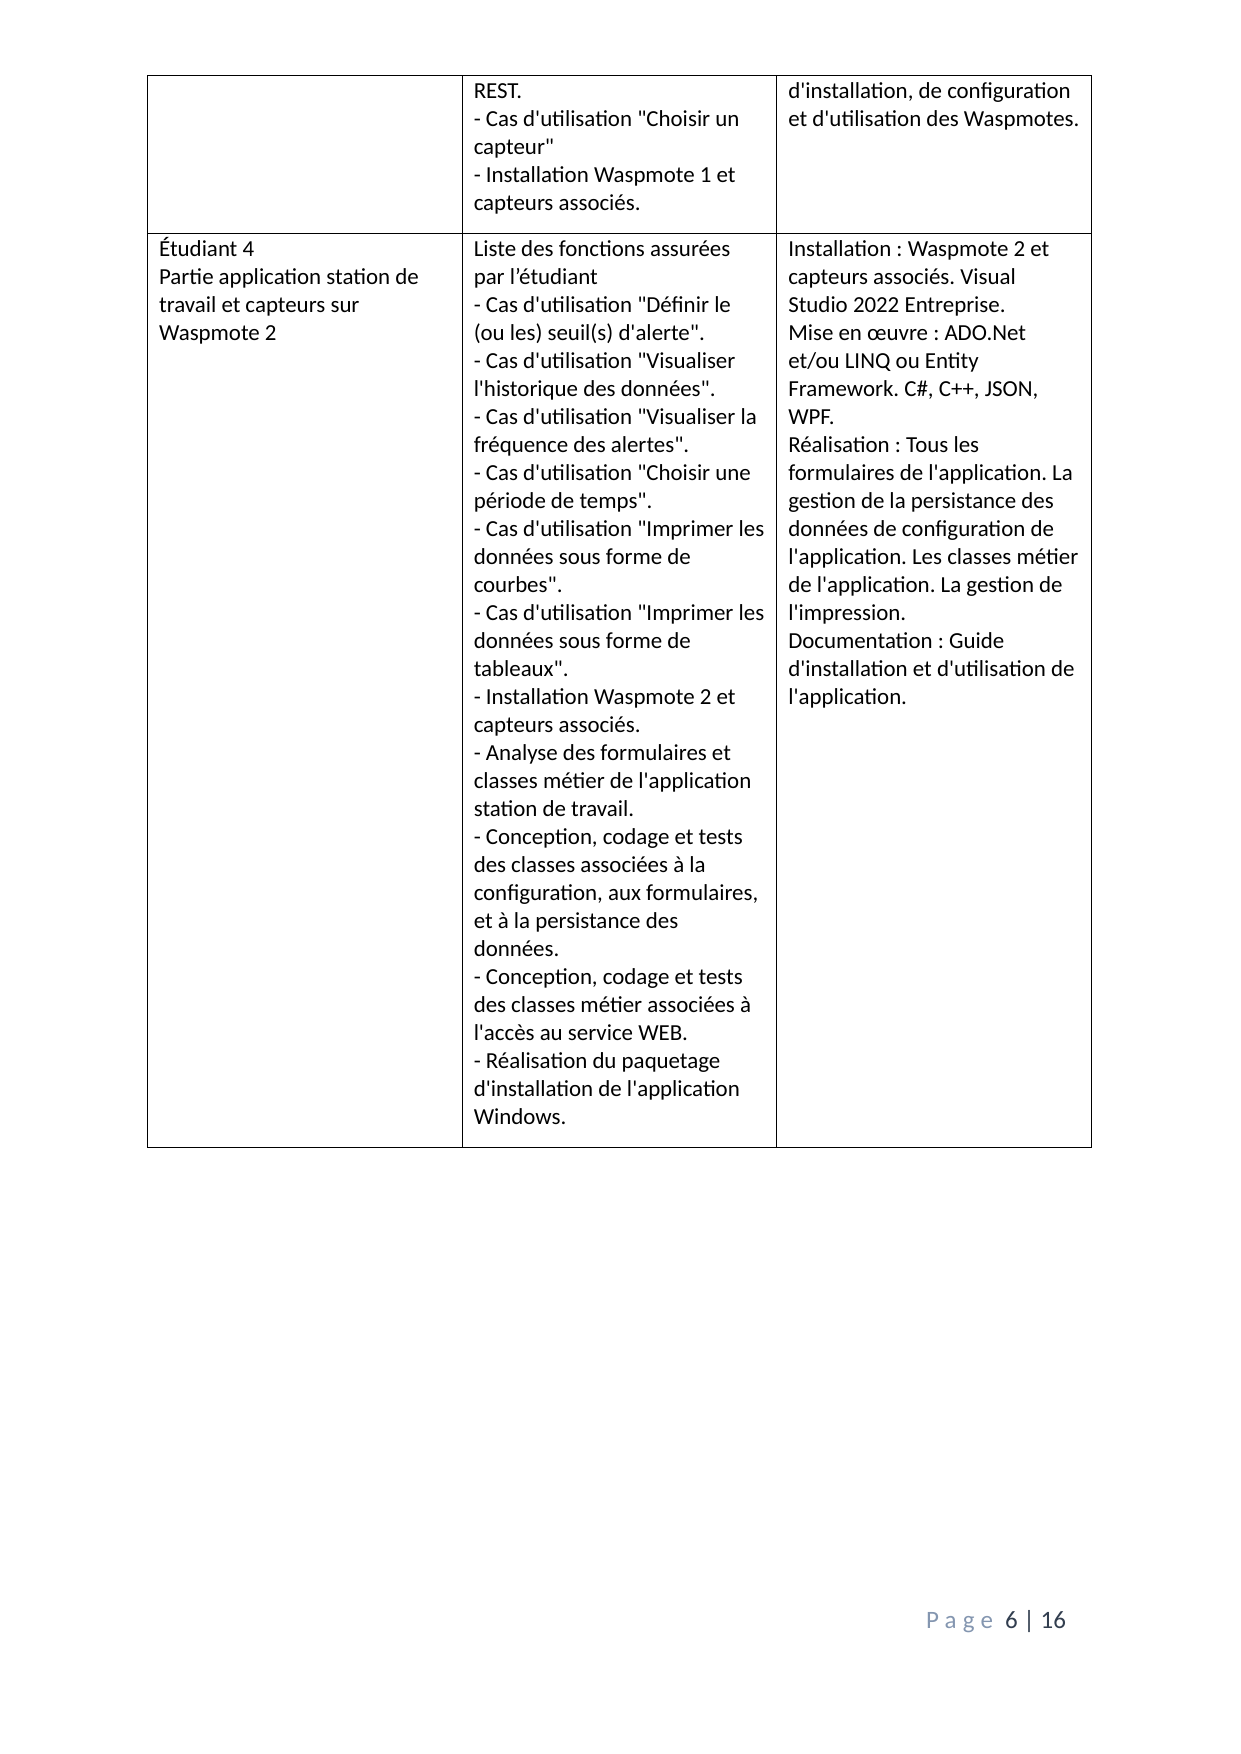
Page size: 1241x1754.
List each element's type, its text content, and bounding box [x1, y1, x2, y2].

table_cell Étudiant 4 Partie application station de travail et capteurs sur Waspmote 2 [148, 234, 462, 1147]
table_cell [148, 76, 462, 233]
table_cell Liste des fonctions assurées par l’étudiant - Cas d'utilisation "Définir le (ou les) seuil(s) d'alerte". - Cas d'utilisation "Visualiser l'historique des données". - Cas d'utilisation "Visualiser la fréquence des alertes". - Cas d'utilisation "Choisir une période de temps". - Cas d'utilisation "Imprimer les données sous forme de courbes". - Cas d'utilisation "Imprimer les données sous forme de tableaux". - Installation Waspmote 2 et capteurs associés. - Analyse des formulaires et classes métier de l'application station de travail. - Conception, codage et tests des classes associées à la configuration, aux formulaires, et à la persistance des données. - Conception, codage et tests des classes métier associées à l'accès au service WEB. - Réalisation du paquetage d'installation de l'application Windows. [463, 234, 776, 1147]
table_cell Installation : Waspmote 2 et capteurs associés. Visual Studio 2022 Entreprise. Mise en œuvre : ADO.Net et/ou LINQ ou Entity Framework. C#, C++, JSON, WPF. Réalisation : Tous les formulaires de l'application. La gestion de la persistance des données de configuration de l'application. Les classes métier de l'application. La gestion de l'impression. Documentation : Guide d'installation et d'utilisation de l'application. [777, 234, 1091, 1147]
table_cell REST. - Cas d'utilisation "Choisir un capteur" - Installation Waspmote 1 et capteurs associés. [463, 76, 776, 233]
table_cell d'installation, de configuration et d'utilisation des Waspmotes. [777, 76, 1091, 233]
